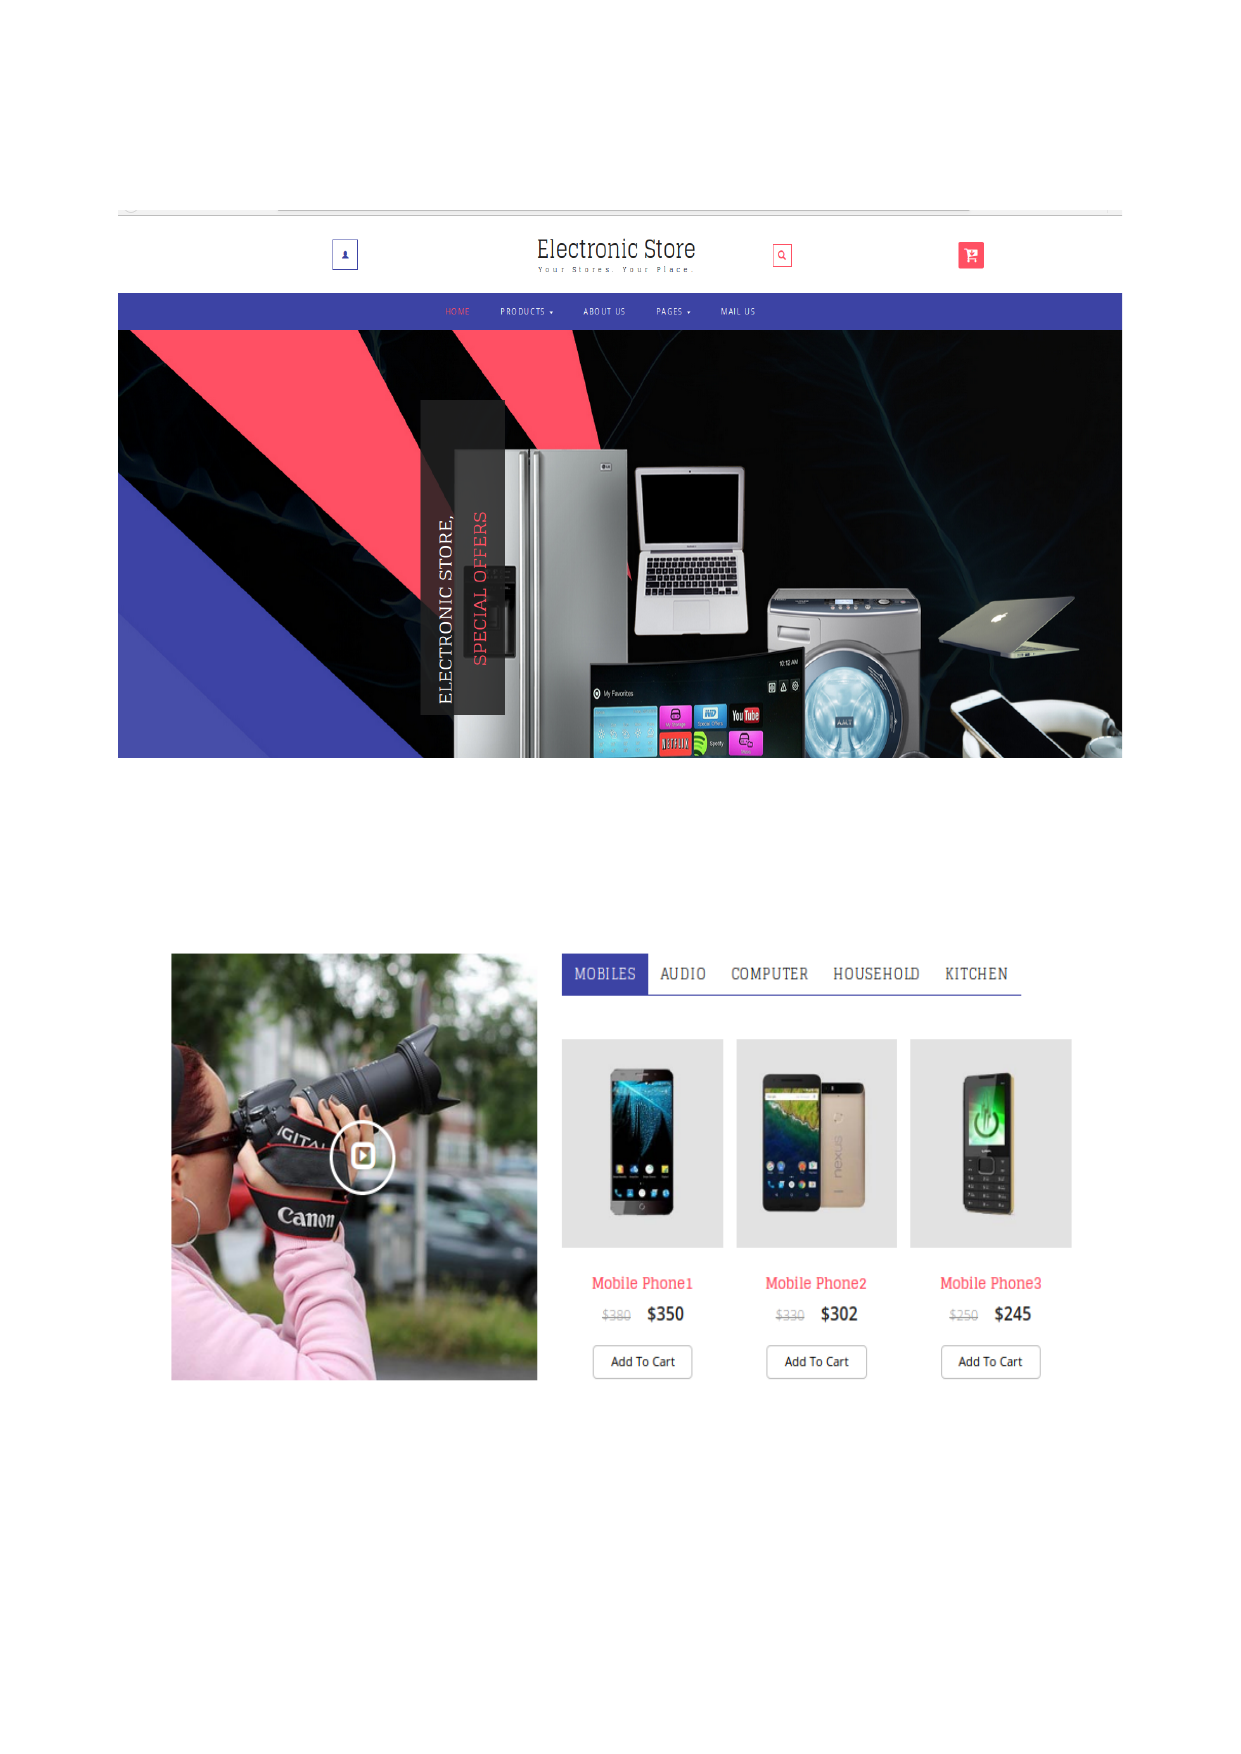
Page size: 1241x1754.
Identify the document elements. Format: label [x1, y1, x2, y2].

picture [118, 210, 1123, 771]
picture [118, 882, 1123, 1446]
